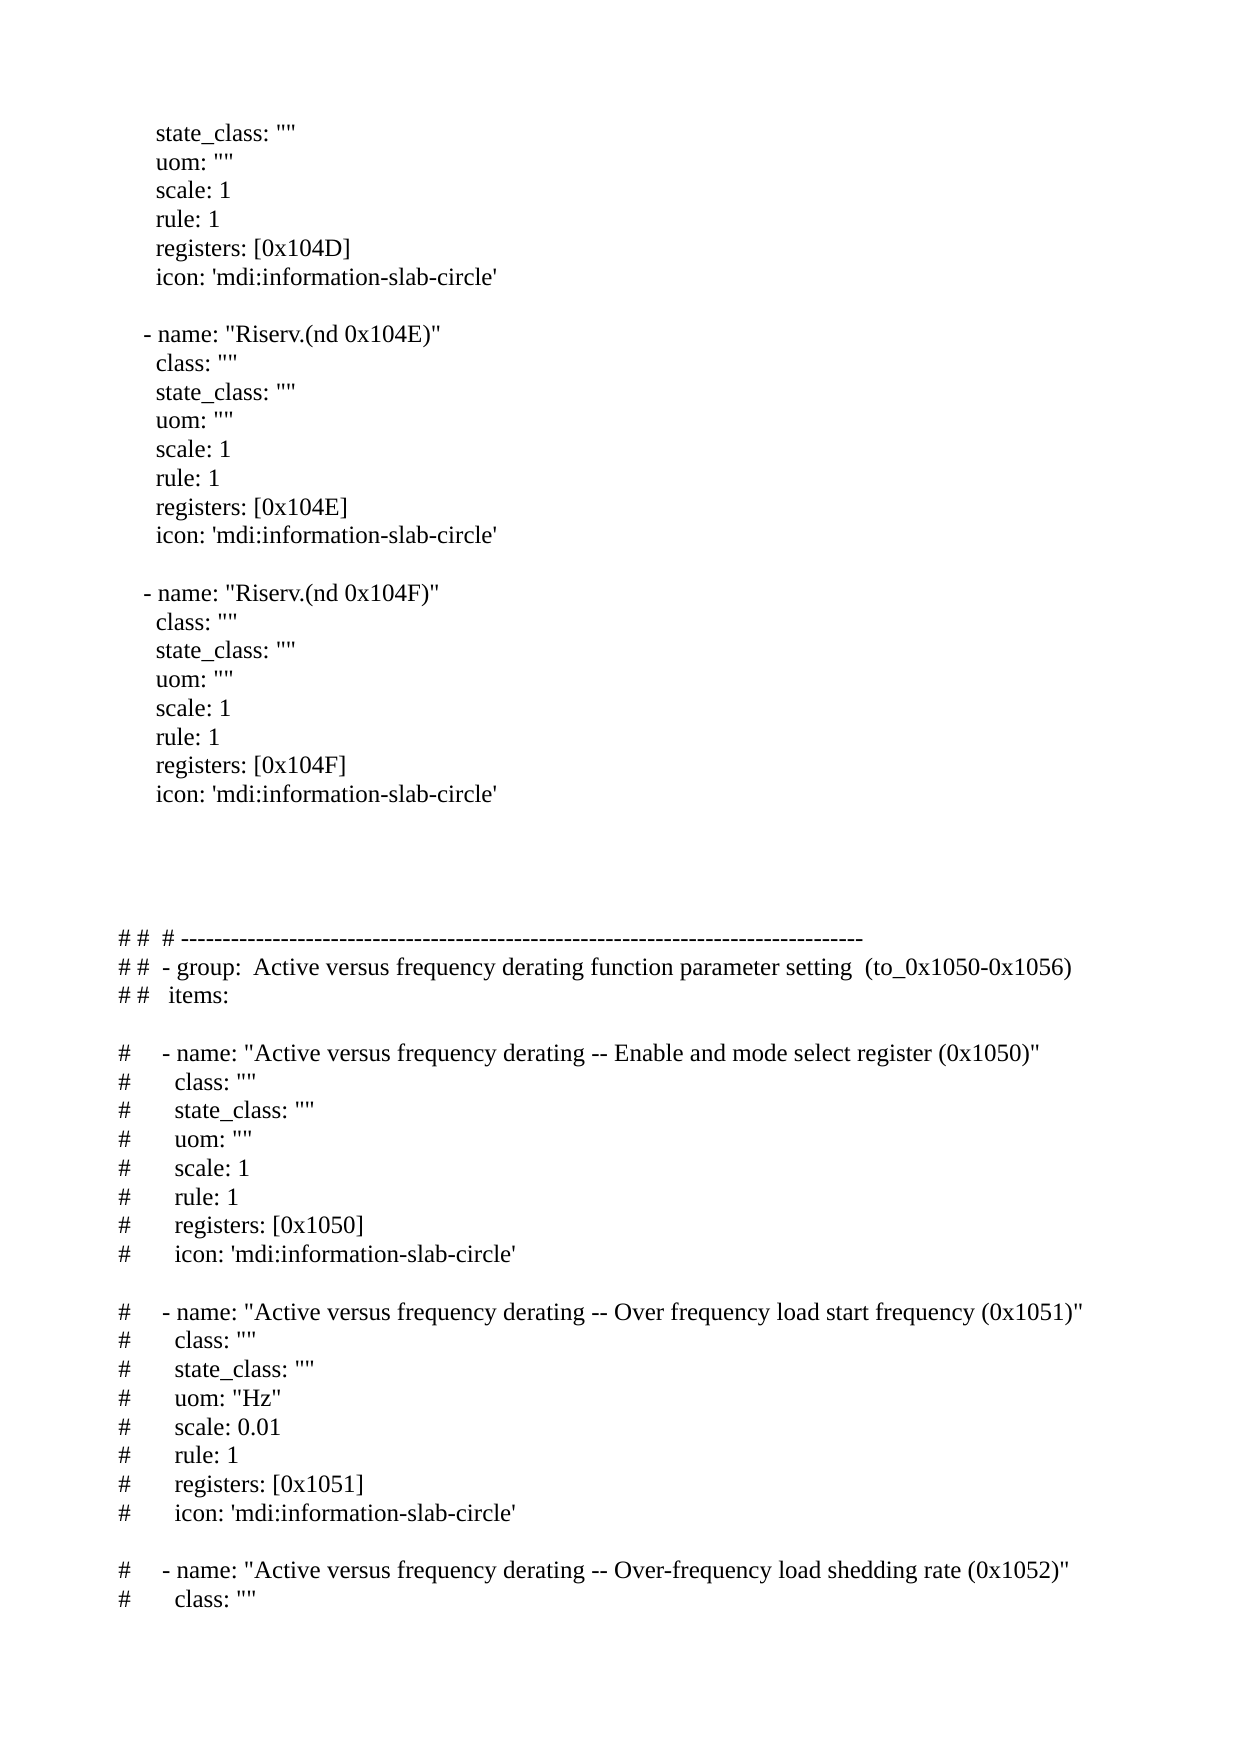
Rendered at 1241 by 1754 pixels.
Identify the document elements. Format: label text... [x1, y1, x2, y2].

text registers: [0x104D] [118, 233, 1122, 262]
text scale: 1 [118, 434, 1122, 463]
text state_class: "" [118, 118, 1122, 147]
text # - name: "Active versus frequency derating -- Over-frequency load shedding rate (0x1052)" [118, 1556, 1122, 1584]
text # state_class: "" [118, 1096, 1122, 1124]
text # state_class: "" [118, 1354, 1122, 1383]
text rule: 1 [118, 463, 1122, 492]
text # registers: [0x1051] [118, 1469, 1122, 1498]
text icon: 'mdi:information-slab-circle' [118, 779, 1122, 808]
text # icon: 'mdi:information-slab-circle' [118, 1239, 1122, 1268]
text # rule: 1 [118, 1182, 1122, 1211]
text scale: 1 [118, 693, 1122, 722]
text registers: [0x104F] [118, 751, 1122, 779]
text # icon: 'mdi:information-slab-circle' [118, 1498, 1122, 1527]
text uom: "" [118, 664, 1122, 693]
text registers: [0x104E] [118, 492, 1122, 521]
text # rule: 1 [118, 1441, 1122, 1469]
text state_class: "" [118, 377, 1122, 406]
text - name: "Riserv.(nd 0x104F)" [118, 578, 1122, 607]
text # scale: 1 [118, 1153, 1122, 1182]
text # uom: "" [118, 1124, 1122, 1153]
text - name: "Riserv.(nd 0x104E)" [118, 319, 1122, 348]
text # - name: "Active versus frequency derating -- Over frequency load start frequency (0x1051)" [118, 1297, 1122, 1326]
text # class: "" [118, 1067, 1122, 1096]
text # class: "" [118, 1326, 1122, 1354]
text uom: "" [118, 147, 1122, 176]
text scale: 1 [118, 176, 1122, 204]
text icon: 'mdi:information-slab-circle' [118, 521, 1122, 549]
text # registers: [0x1050] [118, 1211, 1122, 1239]
text rule: 1 [118, 204, 1122, 233]
text class: "" [118, 348, 1122, 377]
text # scale: 0.01 [118, 1412, 1122, 1441]
text # class: "" [118, 1584, 1122, 1613]
text state_class: "" [118, 636, 1122, 664]
text # - name: "Active versus frequency derating -- Enable and mode select register (0x1050)" [118, 1038, 1122, 1067]
text icon: 'mdi:information-slab-circle' [118, 262, 1122, 291]
text # # # ---------------------------------------------------------------------------------- [118, 923, 1122, 952]
text uom: "" [118, 406, 1122, 434]
text # uom: "Hz" [118, 1383, 1122, 1412]
text # # items: [118, 981, 1122, 1009]
text # # - group: Active versus frequency derating function parameter setting (to_0x1050-0x1056) [118, 952, 1122, 981]
text class: "" [118, 607, 1122, 636]
text rule: 1 [118, 722, 1122, 751]
